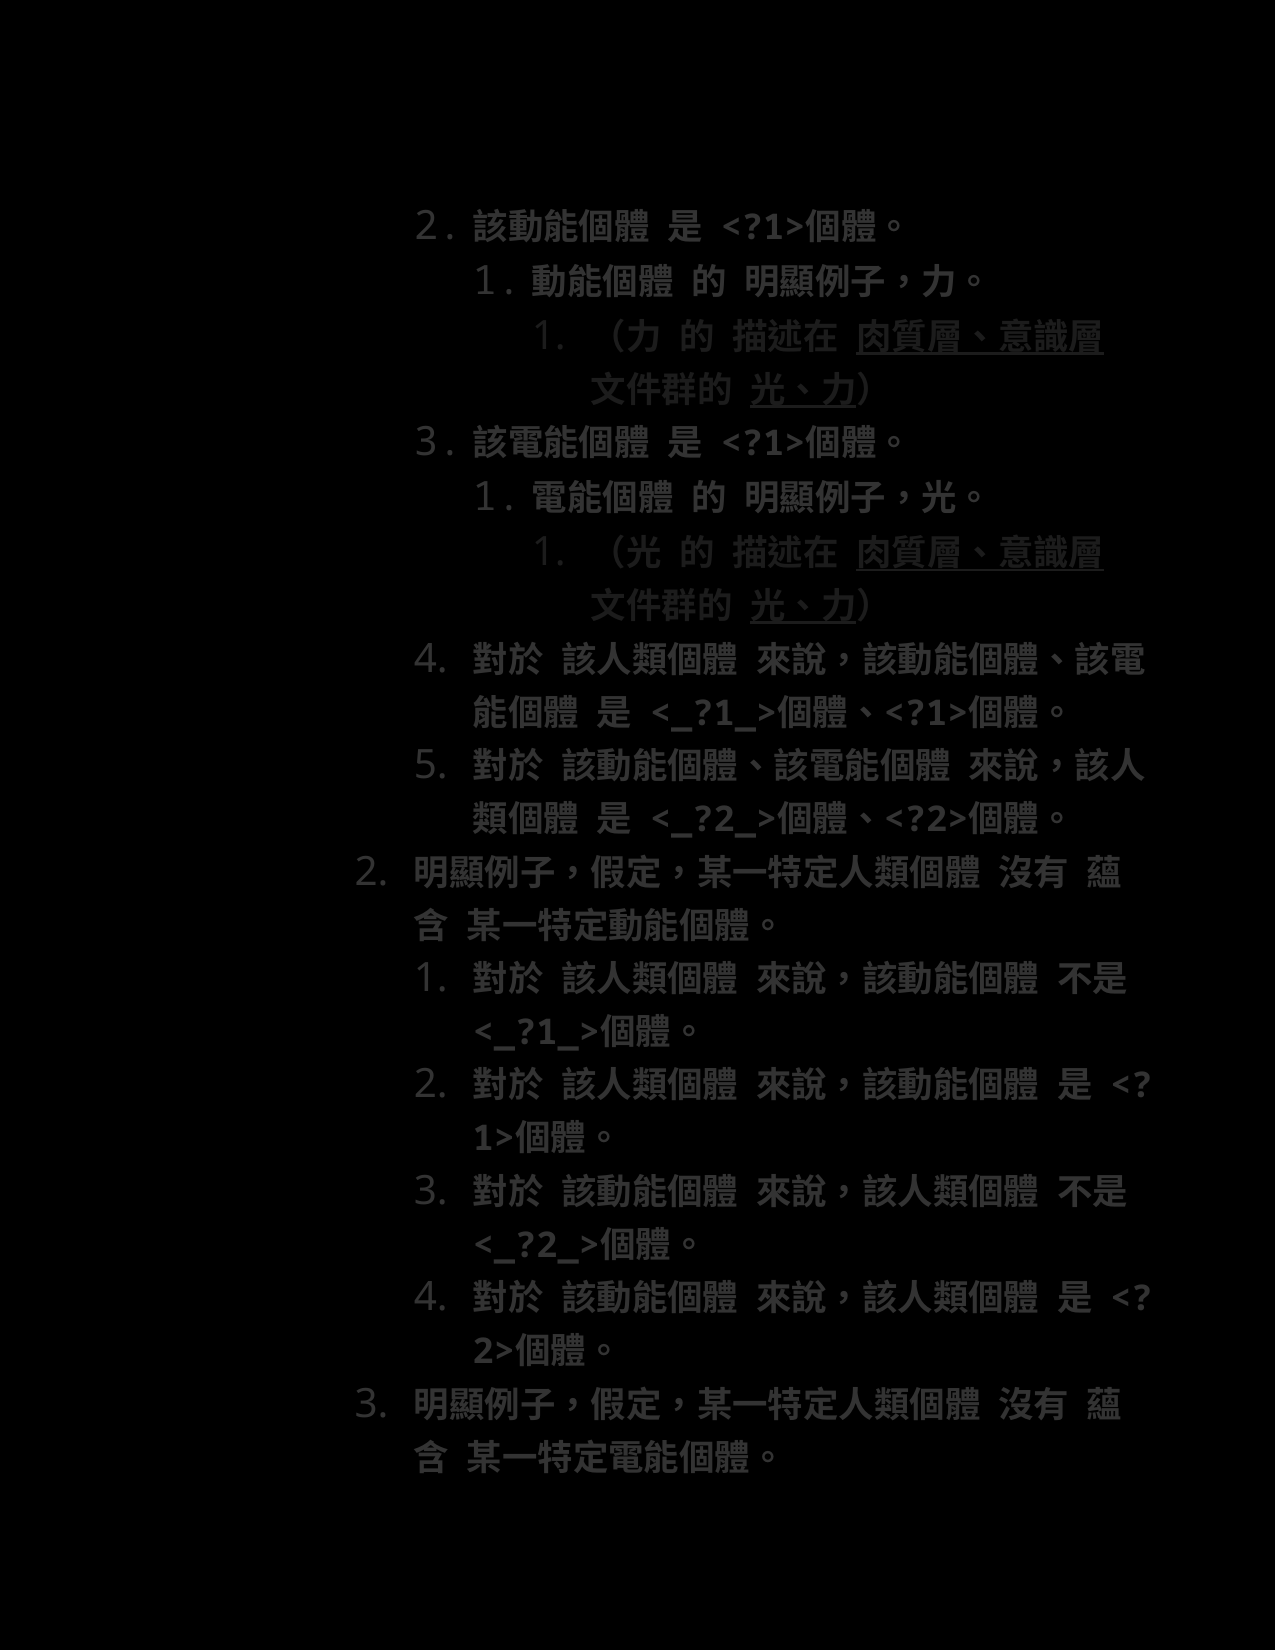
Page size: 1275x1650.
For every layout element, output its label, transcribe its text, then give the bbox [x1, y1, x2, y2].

list 對於 該動能個體、該電能個體 來說，該人類個體 是 <_?2_>個體、<?2>個體。 [413, 735, 1157, 842]
list 對於 該人類個體 來說，該動能個體 不是 <_?1_>個體。 [413, 948, 1157, 1055]
list 對於 該人類個體 來說，該動能個體 是 <?1>個體。 [413, 1055, 1157, 1161]
list （光 的 描述在 肉質層、意識層 文件群的 光、力） [532, 523, 1157, 629]
list 明顯例子，假定，某一特定人類個體 沒有 蘊含 某一特定電能個體。 [354, 1374, 1157, 1480]
list 電能個體 的 明顯例子，光。 [472, 467, 1157, 523]
list 明顯例子，假定，某一特定人類個體 沒有 蘊含 某一特定動能個體。 [354, 842, 1157, 948]
list 對於 該動能個體 來說，該人類個體 是 <?2>個體。 [413, 1268, 1157, 1374]
list 對於 該人類個體 來說，該動能個體、該電能個體 是 <_?1_>個體、<?1>個體。 [413, 629, 1157, 735]
list 動能個體 的 明顯例子，力。 [472, 251, 1157, 306]
list 對於 該動能個體 來說，該人類個體 不是 <_?2_>個體。 [413, 1161, 1157, 1268]
list 該電能個體 是 <?1>個體。 [413, 412, 1157, 467]
list 該動能個體 是 <?1>個體。 [413, 196, 1157, 251]
list （力 的 描述在 肉質層、意識層 文件群的 光、力） [532, 306, 1157, 412]
